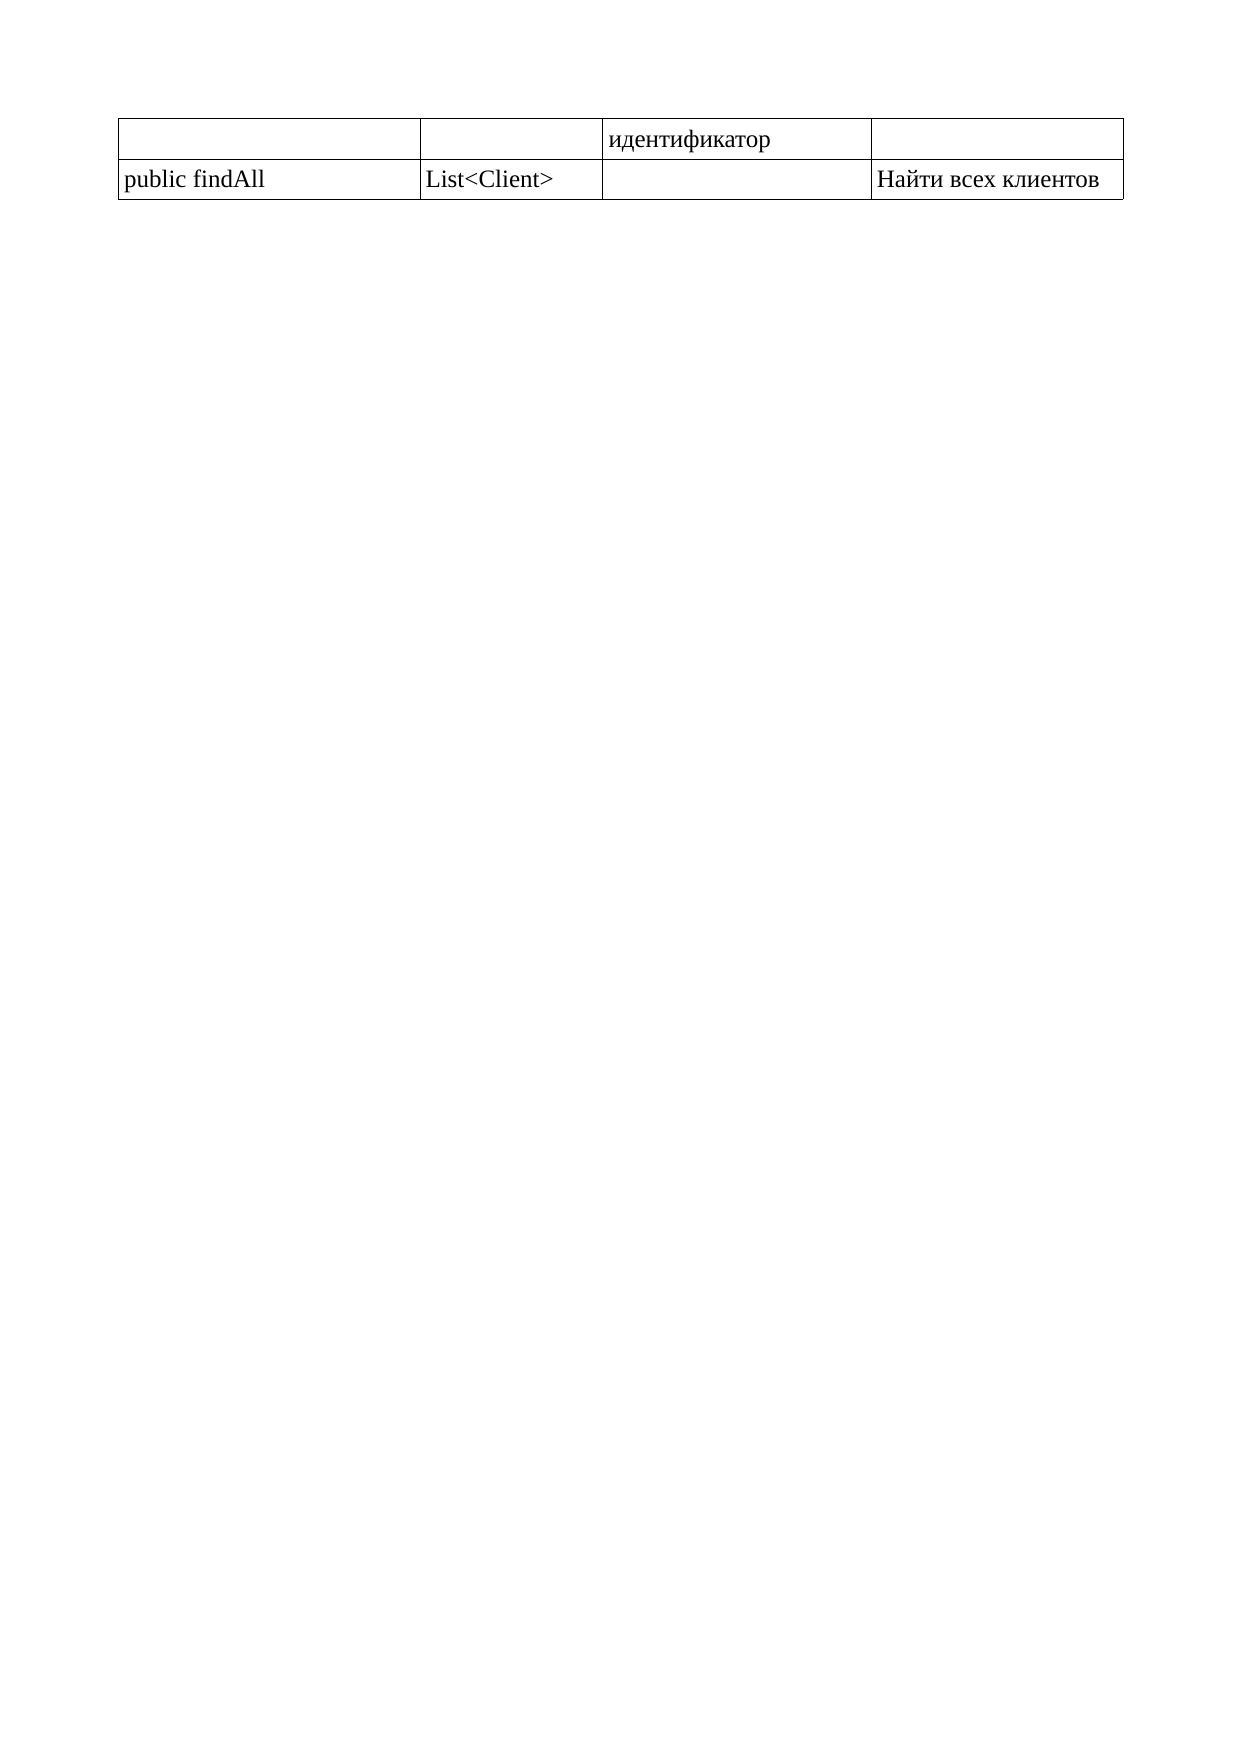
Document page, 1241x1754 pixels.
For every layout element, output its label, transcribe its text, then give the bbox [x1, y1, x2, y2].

table_cell [872, 119, 1123, 158]
table_cell идентификатор [603, 119, 871, 158]
table_cell [603, 160, 871, 199]
table_cell [119, 119, 420, 158]
table_cell Найти всех клиентов [872, 160, 1123, 199]
table_cell [421, 119, 602, 158]
table_cell public findAll [119, 160, 420, 199]
table_cell List<Client> [421, 160, 602, 199]
